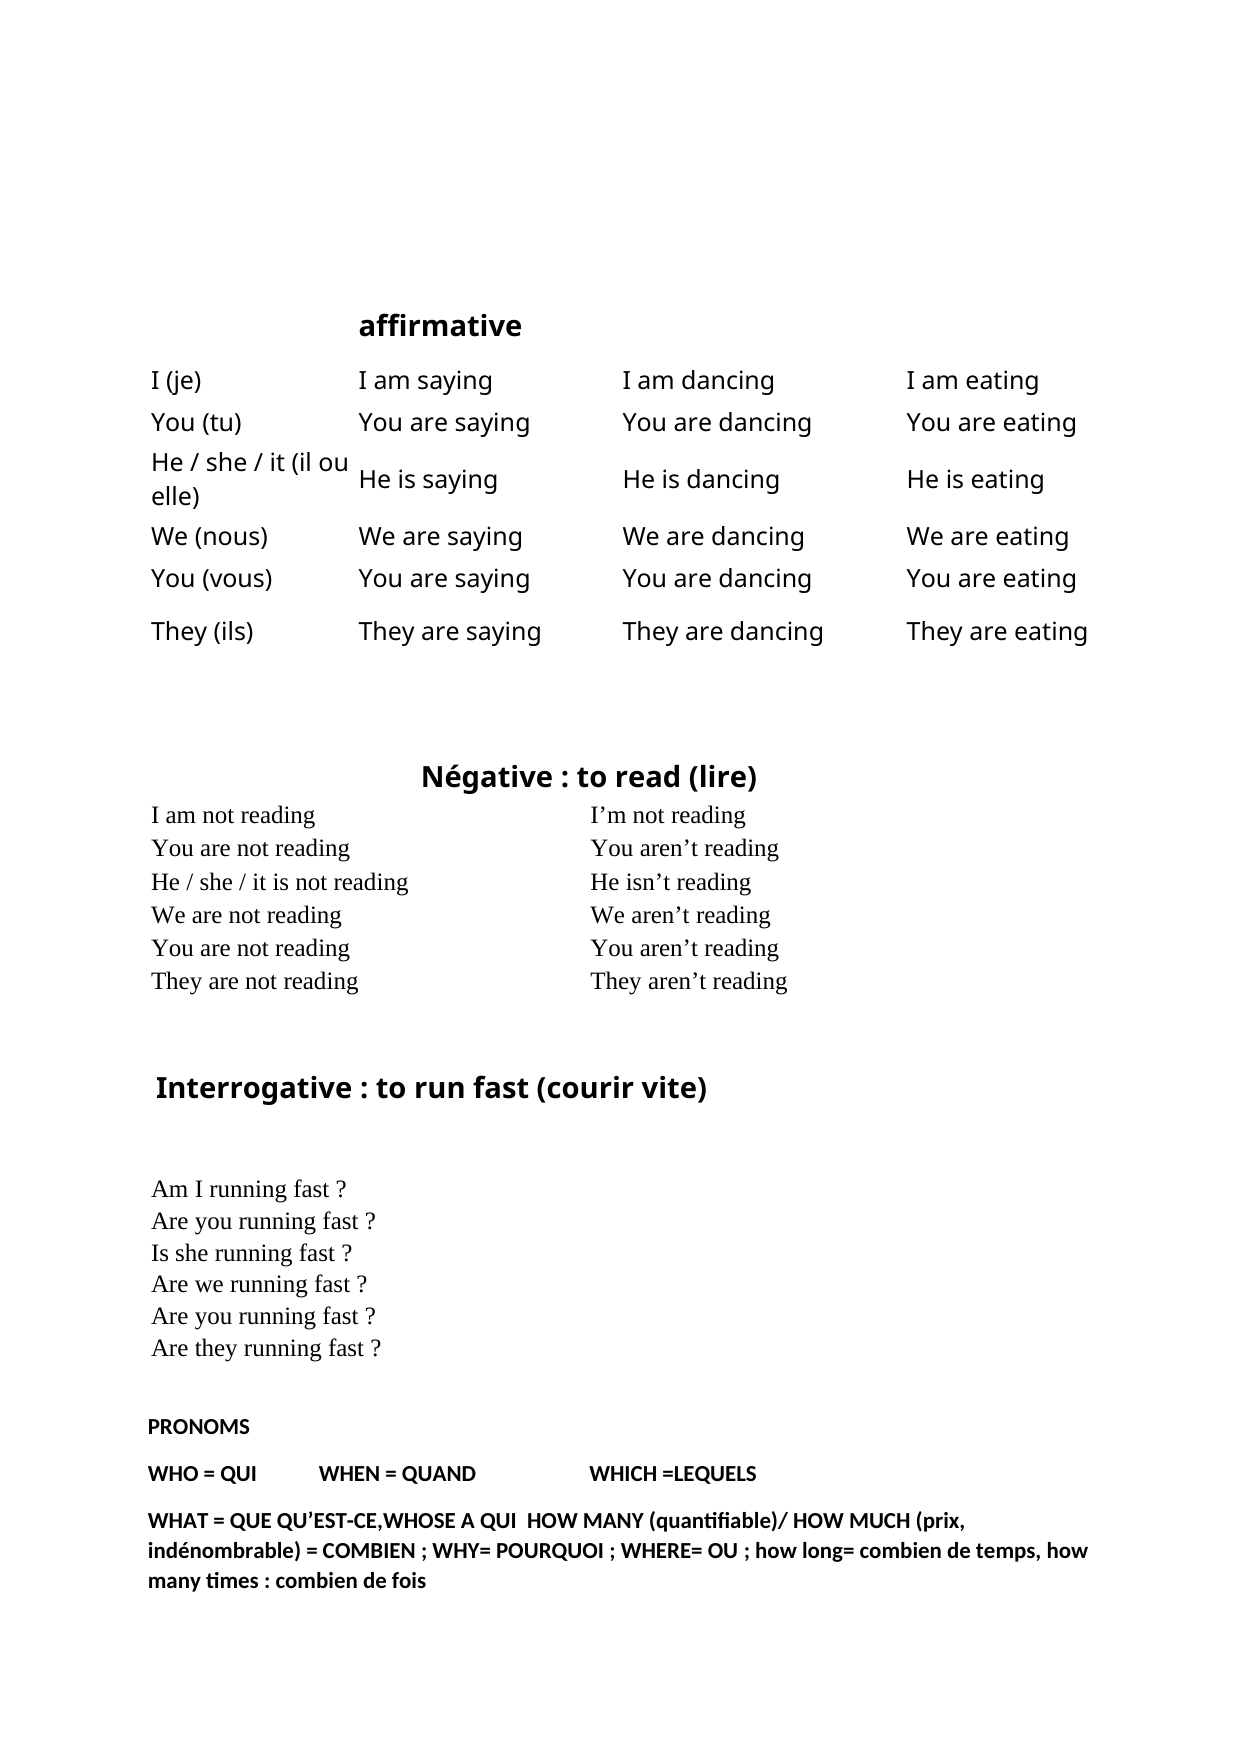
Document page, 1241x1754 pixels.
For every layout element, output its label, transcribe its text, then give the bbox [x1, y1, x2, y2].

table_cell They (ils) [149, 599, 357, 663]
table_cell He is dancing [621, 443, 905, 514]
table_cell He / she / it (il ou elle) [149, 443, 357, 514]
table_cell Are you running fast ? [149, 1204, 1050, 1236]
table_cell You (tu) [149, 401, 357, 443]
table_cell You are not reading [149, 831, 589, 864]
table_cell He isn’t reading [589, 865, 1028, 898]
table_cell Are you running fast ? [149, 1300, 1050, 1332]
table_cell [148, 185, 1093, 222]
table_cell Are we running fast ? [149, 1268, 1050, 1300]
table_cell You (vous) [149, 557, 357, 598]
text WHAT = QUE QU’EST-CE,WHOSE A QUI HOW MANY (quantifiable)/ HOW MUCH (prix, indénombrable) = COMBIEN ; WHY= POURQUOI ; WHERE= OU ; how long= combien de temps, how many times : combien de fois [148, 1506, 1093, 1594]
table_cell I am eating [905, 358, 1093, 401]
table_cell We aren’t reading [589, 898, 1028, 931]
table_cell Is she running fast ? [149, 1236, 1050, 1268]
table_cell You are dancing [621, 557, 905, 598]
table_cell You aren’t reading [589, 831, 1028, 864]
table_cell [148, 222, 1093, 227]
table_header Négative : to read (lire) [149, 726, 1028, 798]
table_cell He / she / it is not reading [149, 865, 589, 898]
table_cell [1029, 831, 1050, 864]
text PRONOMS [148, 1412, 1093, 1440]
table_cell They aren’t reading [589, 964, 1028, 997]
table_cell You are dancing [621, 401, 905, 443]
table_cell They are not reading [149, 964, 589, 997]
table_cell Are they running fast ? [149, 1332, 1050, 1363]
table_cell [1029, 898, 1050, 931]
table_cell [1029, 931, 1050, 964]
table_cell I am dancing [621, 358, 905, 401]
table_cell We are saying [357, 515, 621, 557]
table_cell We are eating [905, 515, 1093, 557]
table_cell You are saying [357, 557, 621, 598]
table_cell You aren’t reading [589, 931, 1028, 964]
table_cell I am not reading [149, 798, 589, 831]
table_header [621, 292, 905, 358]
table_cell He is saying [357, 443, 621, 514]
text WHO = QUI WHEN = QUAND WHICH =LEQUELS [148, 1459, 1093, 1487]
table_header affirmative [357, 292, 621, 358]
table_cell You are eating [905, 557, 1093, 598]
table_header [149, 292, 357, 358]
table_cell We are dancing [621, 515, 905, 557]
table_cell We (nous) [149, 515, 357, 557]
table_cell They are dancing [621, 599, 905, 663]
table_cell [1029, 798, 1050, 831]
table_cell They are eating [905, 599, 1093, 663]
table_cell I (je) [149, 358, 357, 401]
table_cell [714, 998, 1028, 1172]
table_cell [148, 227, 1093, 1365]
table_cell [148, 148, 1093, 185]
table_cell I’m not reading [589, 798, 1028, 831]
table_cell I am saying [357, 358, 621, 401]
table_header [905, 292, 1093, 358]
table_cell Interrogative : to run fast (courir vite) [149, 998, 714, 1172]
table_cell [1029, 964, 1050, 997]
table_cell Am I running fast ? [149, 1172, 1050, 1204]
table_cell He is eating [905, 443, 1093, 514]
table_cell [1029, 998, 1050, 1172]
table_cell You are eating [905, 401, 1093, 443]
table_cell We are not reading [149, 898, 589, 931]
table_cell You are saying [357, 401, 621, 443]
table_cell [1029, 865, 1050, 898]
table_header [1029, 726, 1050, 798]
table_cell You are not reading [149, 931, 589, 964]
table_cell They are saying [357, 599, 621, 663]
